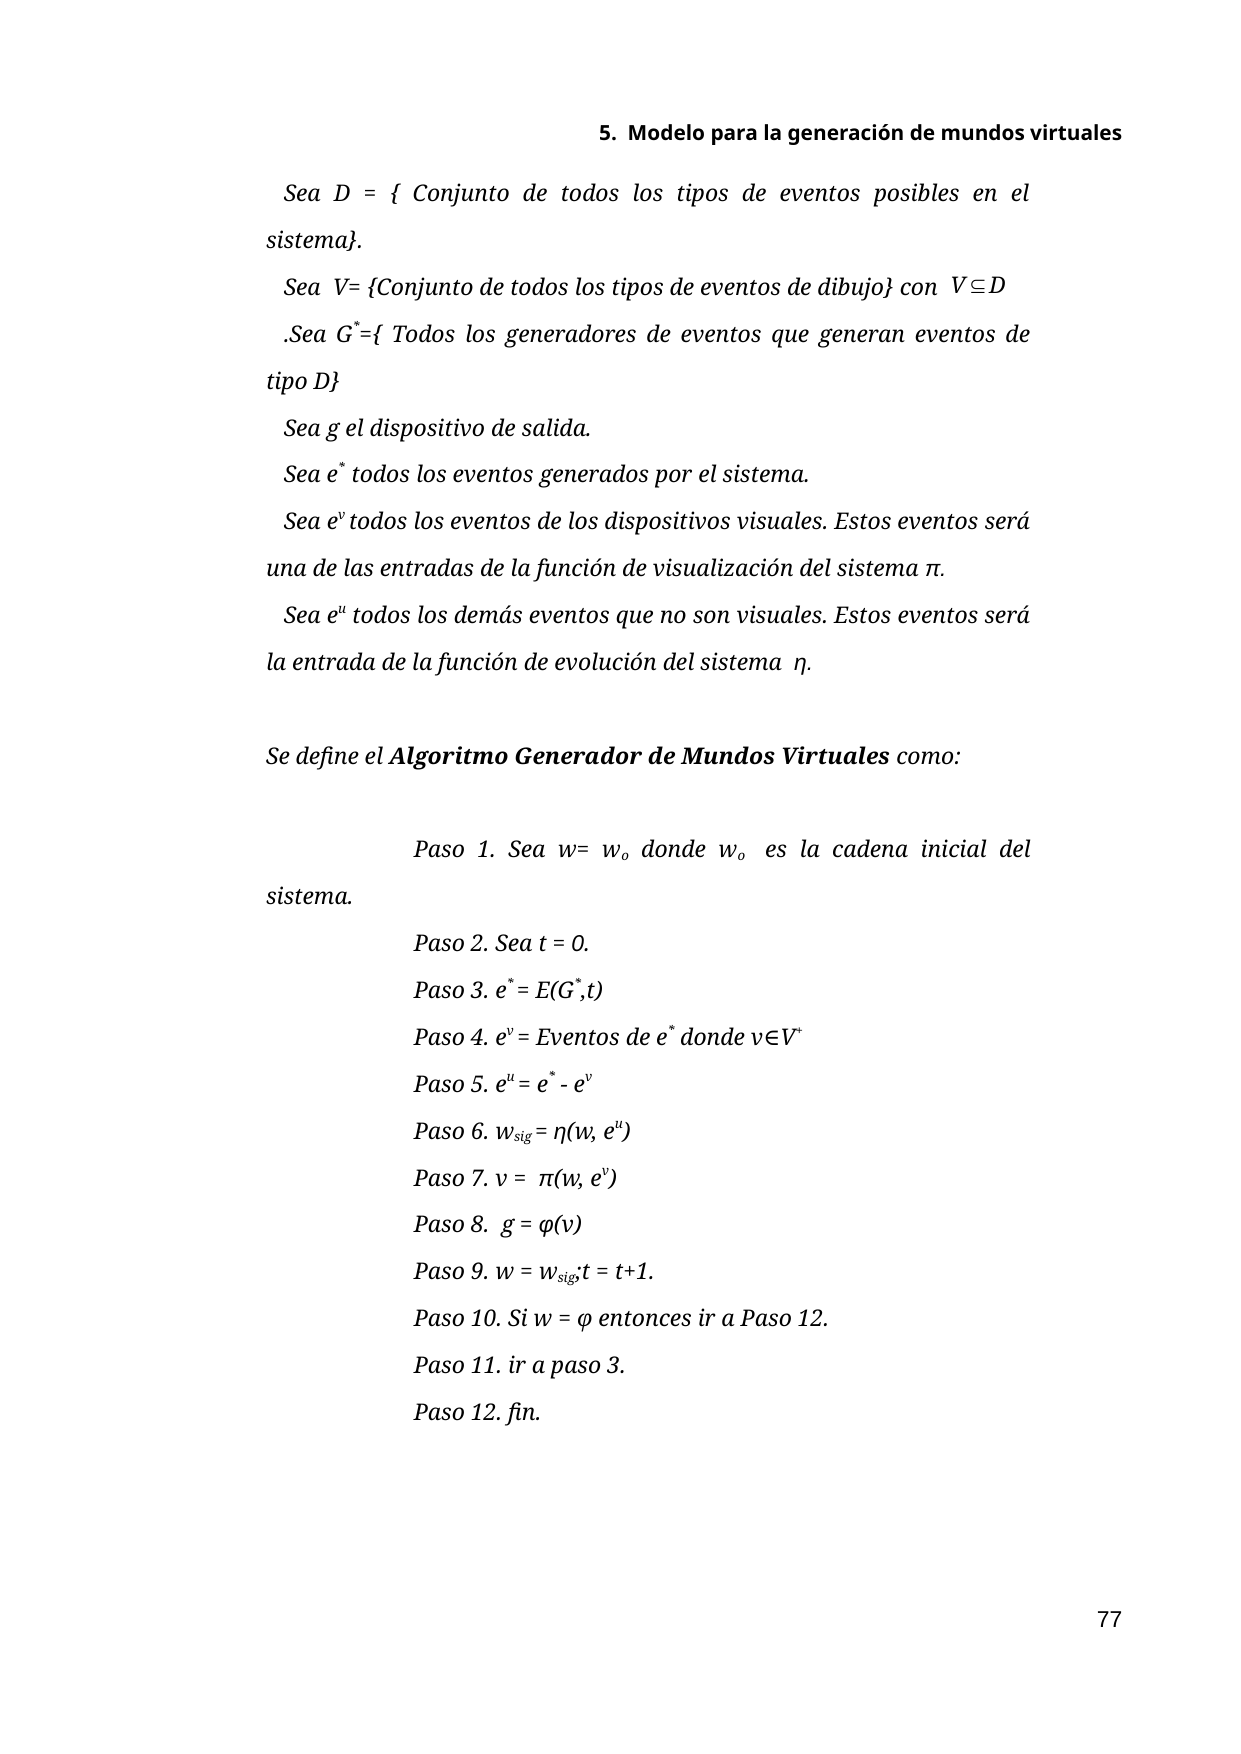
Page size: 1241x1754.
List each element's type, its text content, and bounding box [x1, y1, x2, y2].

text Paso 5. eu = e* - ev [266, 1068, 1033, 1099]
text Sea ev todos los eventos de los dispositivos visuales. Estos eventos será una de las entradas de la función de visualización del sistema π. [266, 505, 1033, 583]
text Paso 6. wsig = η(w, eu) [266, 1114, 1033, 1146]
text Sea e* todos los eventos generados por el sistema. [266, 458, 1033, 489]
text Paso 8. g = φ(v) [266, 1208, 1033, 1239]
text Paso 10. Si w = φ entonces ir a Paso 12. [266, 1302, 1033, 1333]
text Paso 7. v = π(w, ev) [266, 1161, 1033, 1193]
text Sea eu todos los demás eventos que no son visuales. Estos eventos será la entrada de la función de evolución del sistema η. [266, 599, 1033, 677]
text .Sea G*={ Todos los generadores de eventos que generan eventos de tipo D} [266, 318, 1033, 396]
text Sea V= {Conjunto de todos los tipos de eventos de dibujo} con [266, 271, 1033, 302]
text Sea D = { Conjunto de todos los tipos de eventos posibles en el sistema}. [266, 177, 1033, 255]
text Paso 11. ir a paso 3. [266, 1349, 1033, 1380]
text Sea g el dispositivo de salida. [266, 411, 1033, 443]
text Paso 1. Sea w= wo donde wo es la cadena inicial del sistema. [266, 833, 1033, 911]
text Paso 2. Sea t = 0. [266, 927, 1033, 958]
text Paso 3. e* = E(G*,t) [266, 974, 1033, 1005]
text Paso 4. ev = Eventos de e* donde v∈V+ [266, 1021, 1033, 1052]
text Paso 12. fin. [266, 1396, 1033, 1427]
text Se define el Algoritmo Generador de Mundos Virtuales como: [266, 739, 1033, 771]
text Paso 9. w = wsig;t = t+1. [266, 1255, 1033, 1286]
